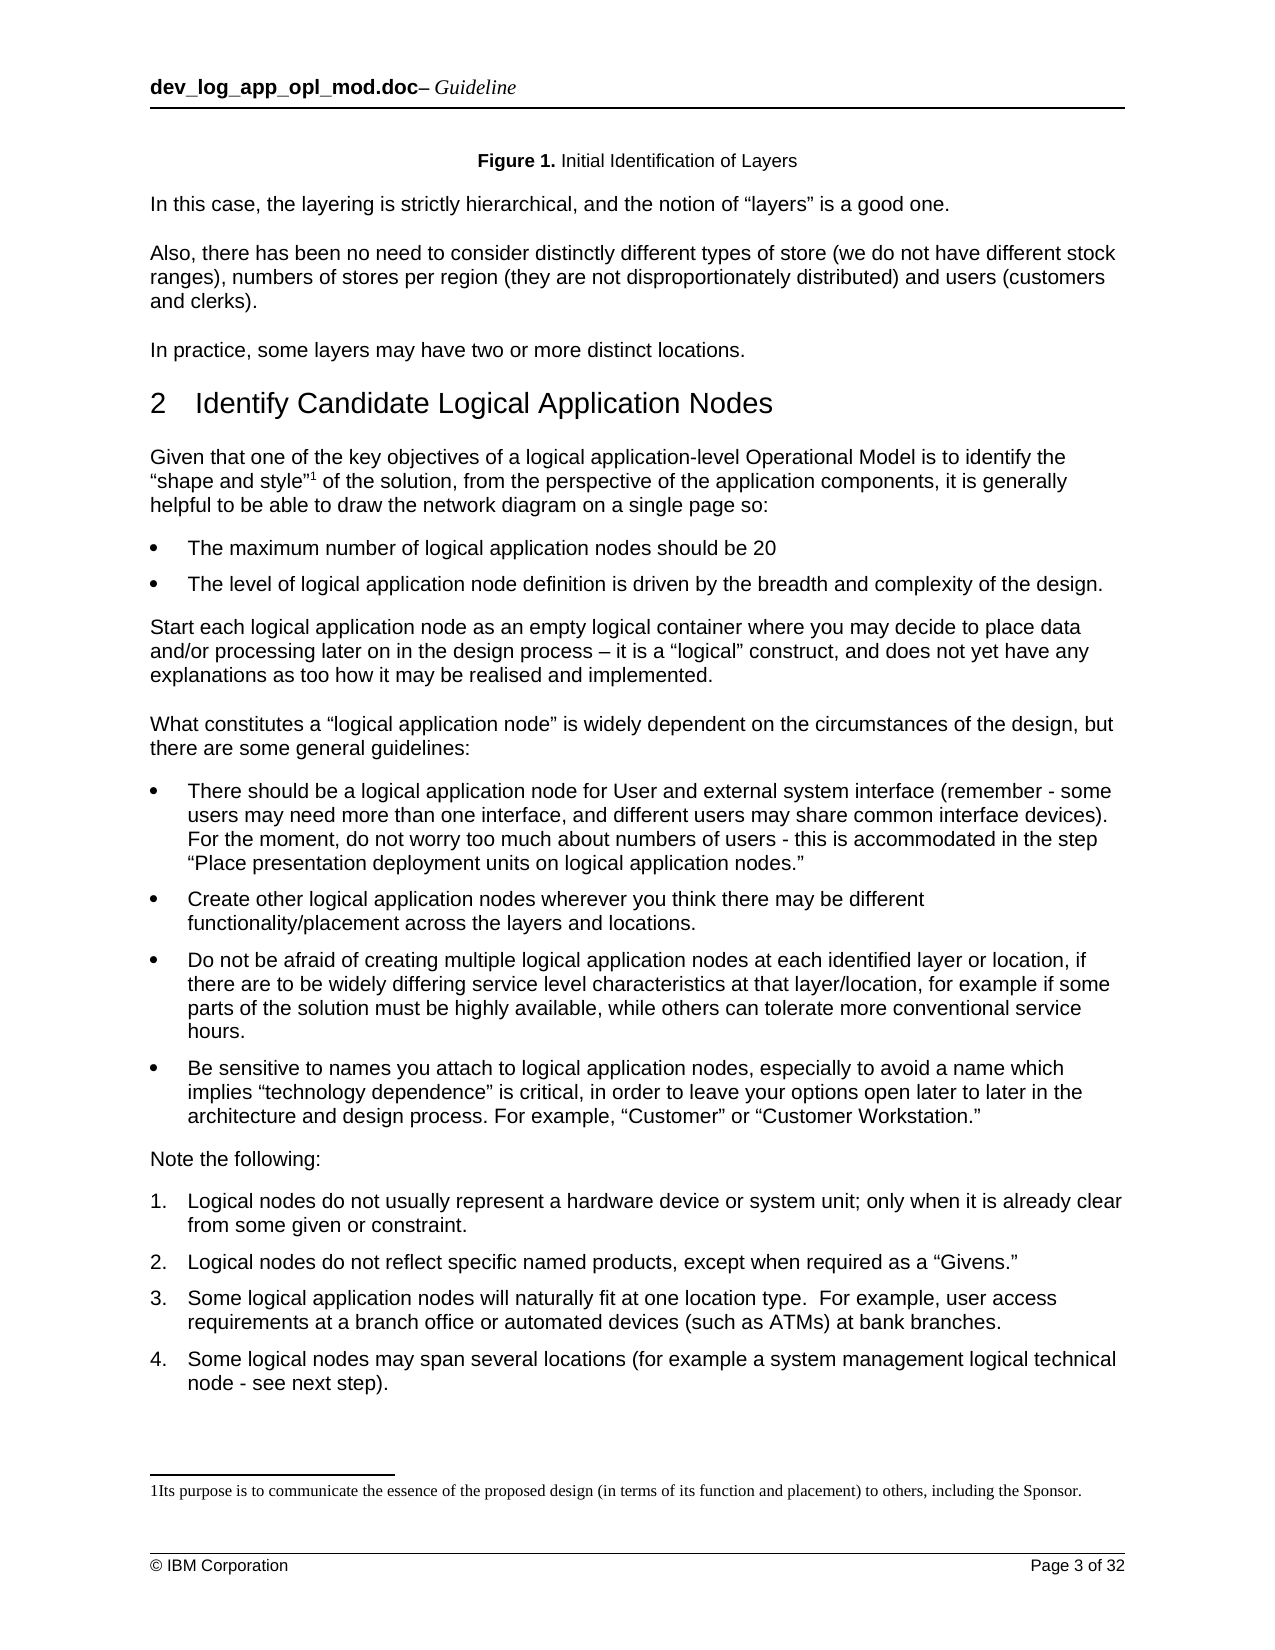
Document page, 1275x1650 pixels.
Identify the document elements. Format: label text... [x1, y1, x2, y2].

text Given that one of the key objectives of a logical application-level Operational Model is to identify the “shape and style” of the solution, from the perspective of the application components, it is generally helpful to be able to draw the network diagram on a single page so: [150, 445, 1125, 517]
list Some logical nodes may span several locations (for example a system management logical technical node - see next step). [150, 1347, 1125, 1394]
text Start each logical application node as an empty logical container where you may decide to place data and/or processing later on in the design process – it is a “logical” construct, and does not yet have any explanations as too how it may be realised and implemented. [150, 615, 1125, 687]
list Do not be afraid of creating multiple logical application nodes at each identified layer or location, if there are to be widely differing service level characteristics at that layer/location, for example if some parts of the solution must be highly available, while others can tolerate more conventional service hours. [150, 947, 1125, 1043]
text What constitutes a “logical application node” is widely dependent on the circumstances of the design, but there are some general guidelines: [150, 712, 1125, 760]
list The level of logical application node definition is driven by the breadth and complexity of the design. [150, 572, 1125, 596]
text In this case, the layering is strictly hierarchical, and the notion of “layers” is a good one. [150, 192, 1125, 216]
list Be sensitive to names you attach to logical application nodes, especially to avoid a name which implies “technology dependence” is critical, in order to leave your options open later to later in the architecture and design process. For example, “Customer” or “Customer Workstation.” [150, 1056, 1125, 1128]
text Also, there has been no need to consider distinctly different types of store (we do not have different stock ranges), numbers of stores per region (they are not disproportionately distributed) and users (customers and clerks). [150, 241, 1125, 312]
list Logical nodes do not reflect specific named products, except when required as a “Givens.” [150, 1250, 1125, 1274]
list Some logical application nodes will naturally fit at one location type. For example, user access requirements at a branch office or automated devices (such as ATMs) at bank branches. [150, 1286, 1125, 1334]
list There should be a logical application node for User and external system interface (remember - some users may need more than one interface, and different users may share common interface devices). For the moment, do not worry too much about numbers of users - this is accommodated in the step “Place presentation deployment units on logical application nodes.” [150, 778, 1125, 874]
list Its purpose is to communicate the essence of the proposed design (in terms of its function and placement) to others, including the Sponsor. [150, 1481, 1125, 1500]
list Create other logical application nodes wherever you think there may be different functionality/placement across the layers and locations. [150, 887, 1125, 935]
subtitle Identify Candidate Logical Application Nodes [150, 386, 1125, 420]
text Figure 1. Initial Identification of Layers [150, 150, 1125, 172]
list Logical nodes do not usually represent a hardware device or system unit; only when it is already clear from some given or constraint. [150, 1189, 1125, 1237]
text Note the following: [150, 1147, 1125, 1171]
text In practice, some layers may have two or more distinct locations. [150, 337, 1125, 361]
list The maximum number of logical application nodes should be 20 [150, 536, 1125, 559]
